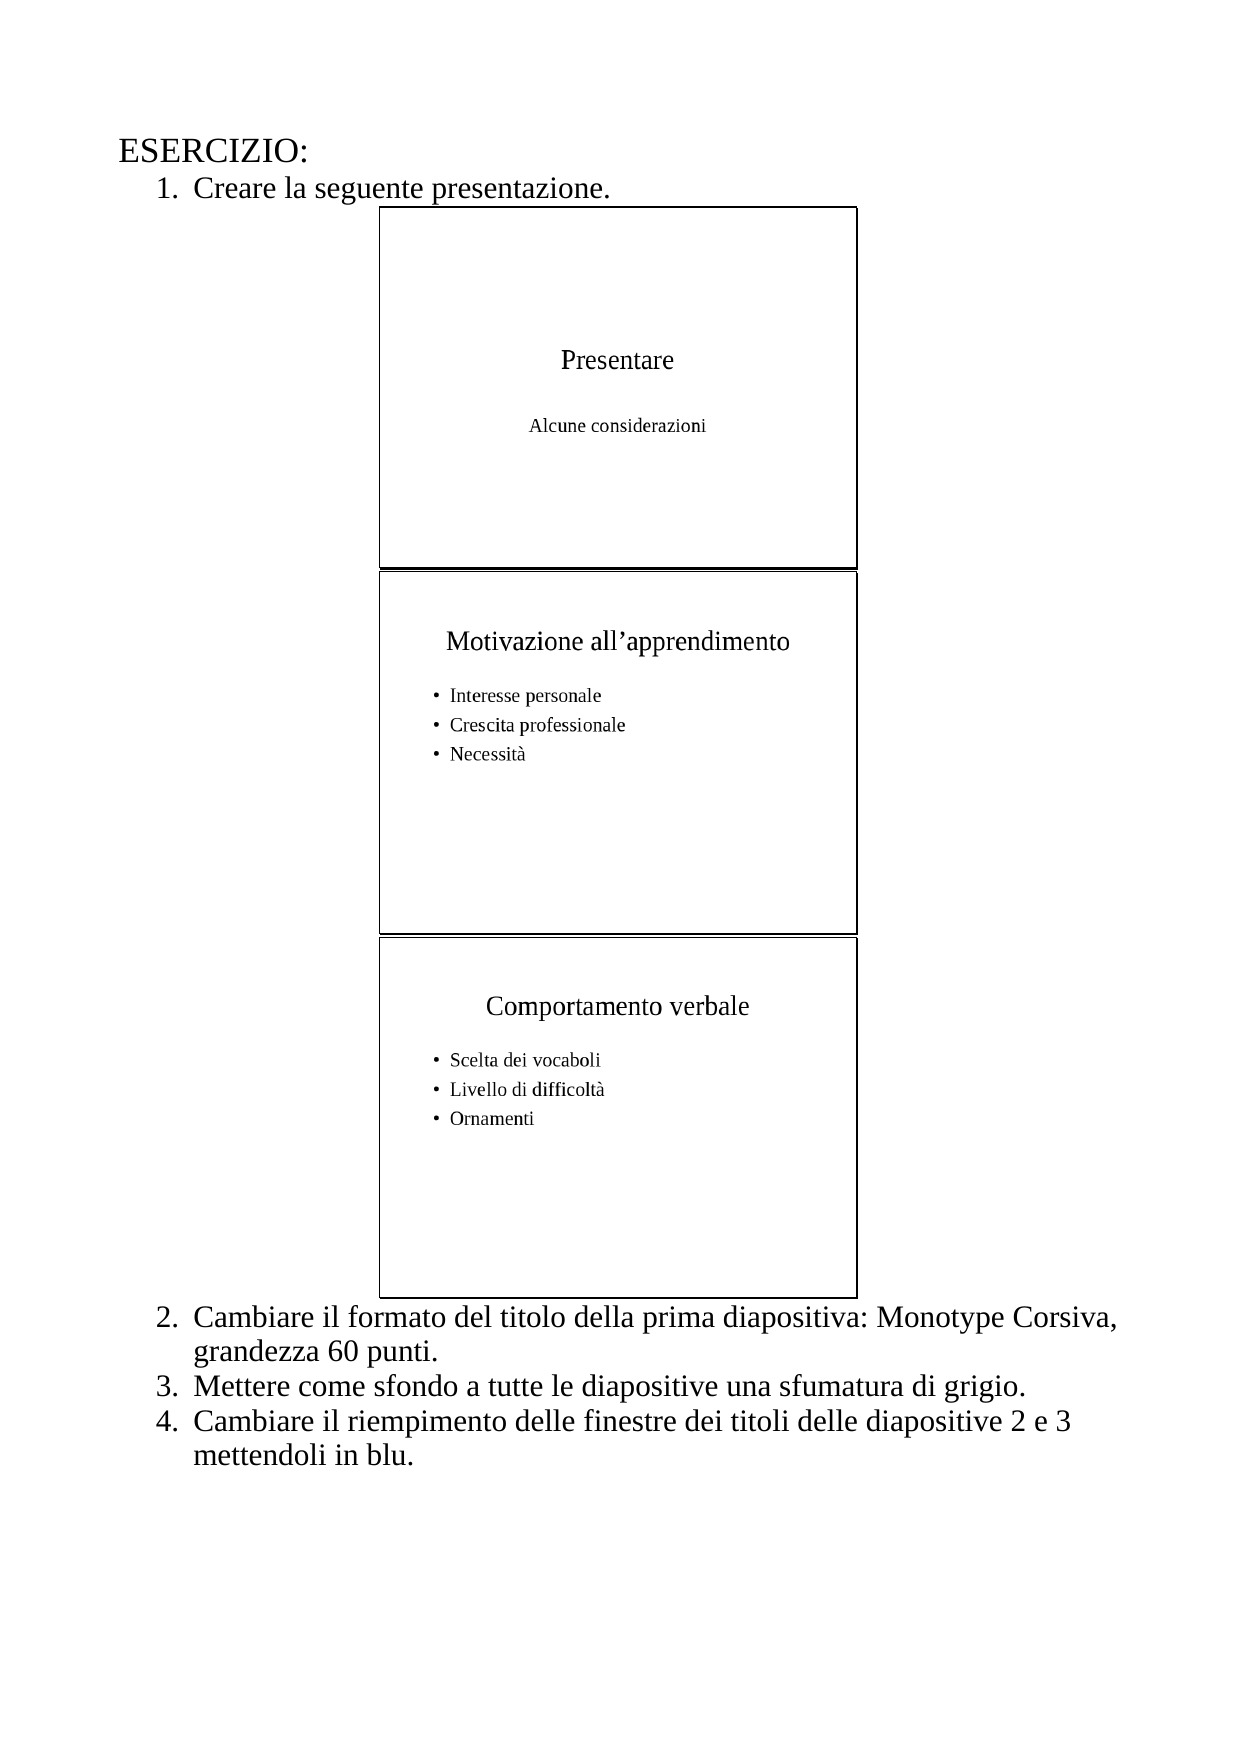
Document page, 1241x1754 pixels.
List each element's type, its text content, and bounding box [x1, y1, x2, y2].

text ESERCIZIO: [118, 131, 1122, 170]
table_cell [370, 570, 870, 935]
list Cambiare il formato del titolo della prima diapositiva: Monotype Corsiva, grandezza 60 punti. [156, 1299, 1122, 1369]
table_header [380, 208, 856, 567]
table_cell [380, 938, 856, 1297]
table_header [370, 205, 870, 570]
table_cell [370, 935, 870, 1299]
list Cambiare il riempimento delle finestre dei titoli delle diapositive 2 e 3 mettendoli in blu. [156, 1403, 1122, 1472]
list Mettere come sfondo a tutte le diapositive una sfumatura di grigio. [156, 1369, 1122, 1403]
table_cell [380, 572, 856, 933]
list Creare la seguente presentazione. [156, 170, 1122, 205]
